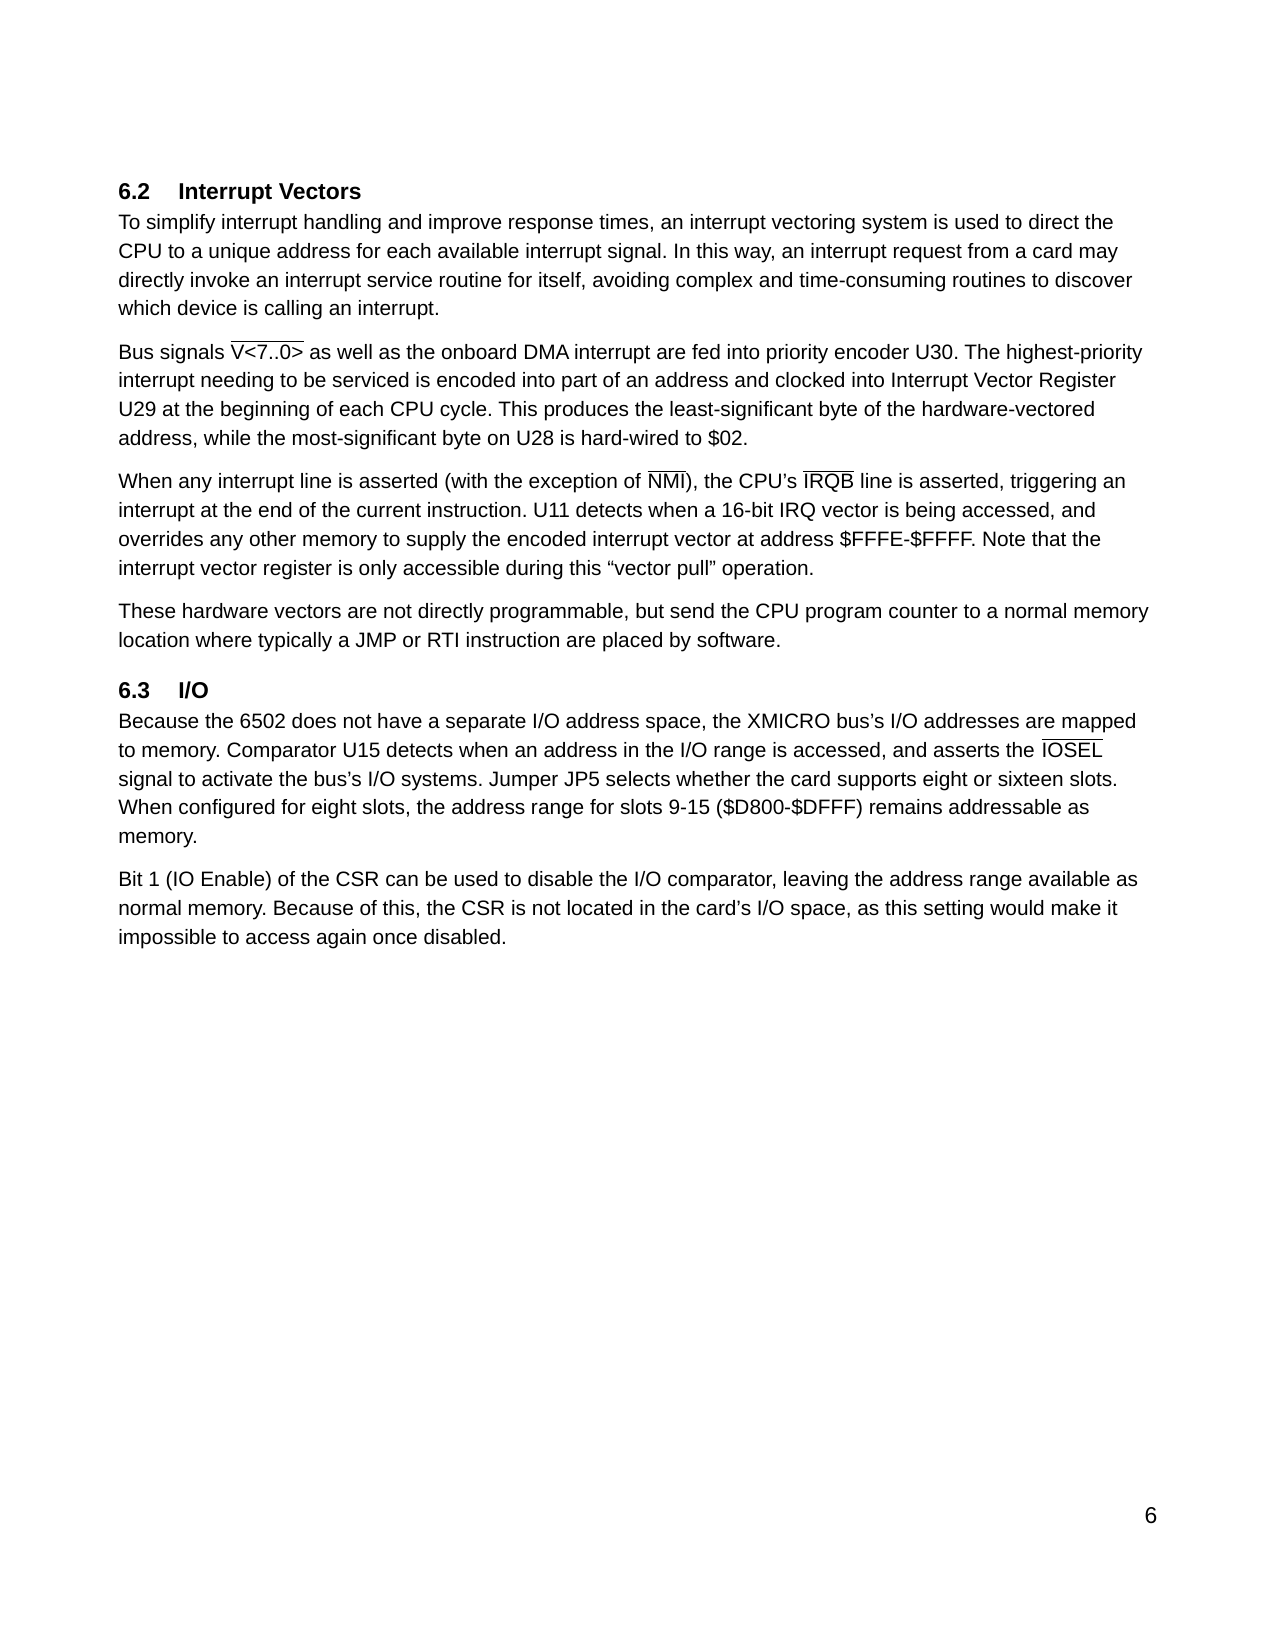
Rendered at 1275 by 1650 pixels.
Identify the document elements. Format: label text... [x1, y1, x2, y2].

text Bus signals V<7..0> as well as the onboard DMA interrupt are fed into priority encoder U30. The highest-priority interrupt needing to be serviced is encoded into part of an address and clocked into Interrupt Vector Register U29 at the beginning of each CPU cycle. This produces the least-significant byte of the hardware-vectored address, while the most-significant byte on U28 is hard-wired to $02. [118, 339, 1157, 450]
text Bit 1 (IO Enable) of the CSR can be used to disable the I/O comparator, leaving the address range available as normal memory. Because of this, the CSR is not located in the card’s I/O space, as this setting would make it impossible to access again once disabled. [118, 867, 1157, 949]
text These hardware vectors are not directly programmable, but send the CPU program counter to a normal memory location where typically a JMP or RTI instruction are placed by software. [118, 599, 1157, 651]
subtitle Interrupt Vectors [118, 178, 1157, 204]
text When any interrupt line is asserted (with the exception of NMI), the CPU’s IRQB line is asserted, triggering an interrupt at the end of the current instruction. U11 detects when a 16-bit IRQ vector is being accessed, and overrides any other memory to supply the encoded interrupt vector at address $FFFE-$FFFF. Note that the interrupt vector register is only accessible during this “vector pull” operation. [118, 469, 1157, 579]
text To simplify interrupt handling and improve response times, an interrupt vectoring system is used to direct the CPU to a unique address for each available interrupt signal. In this way, an interrupt request from a card may directly invoke an interrupt service routine for itself, avoiding complex and time-consuming routines to discover which device is calling an interrupt. [118, 210, 1157, 320]
text Because the 6502 does not have a separate I/O address space, the XMICRO bus’s I/O addresses are mapped to memory. Comparator U15 detects when an address in the I/O range is accessed, and asserts the IOSEL signal to activate the bus’s I/O systems. Jumper JP5 selects whether the card supports eight or sixteen slots. When configured for eight slots, the address range for slots 9-15 ($D800-$DFFF) remains addressable as memory. [118, 709, 1157, 848]
subtitle I/O [118, 677, 1157, 703]
